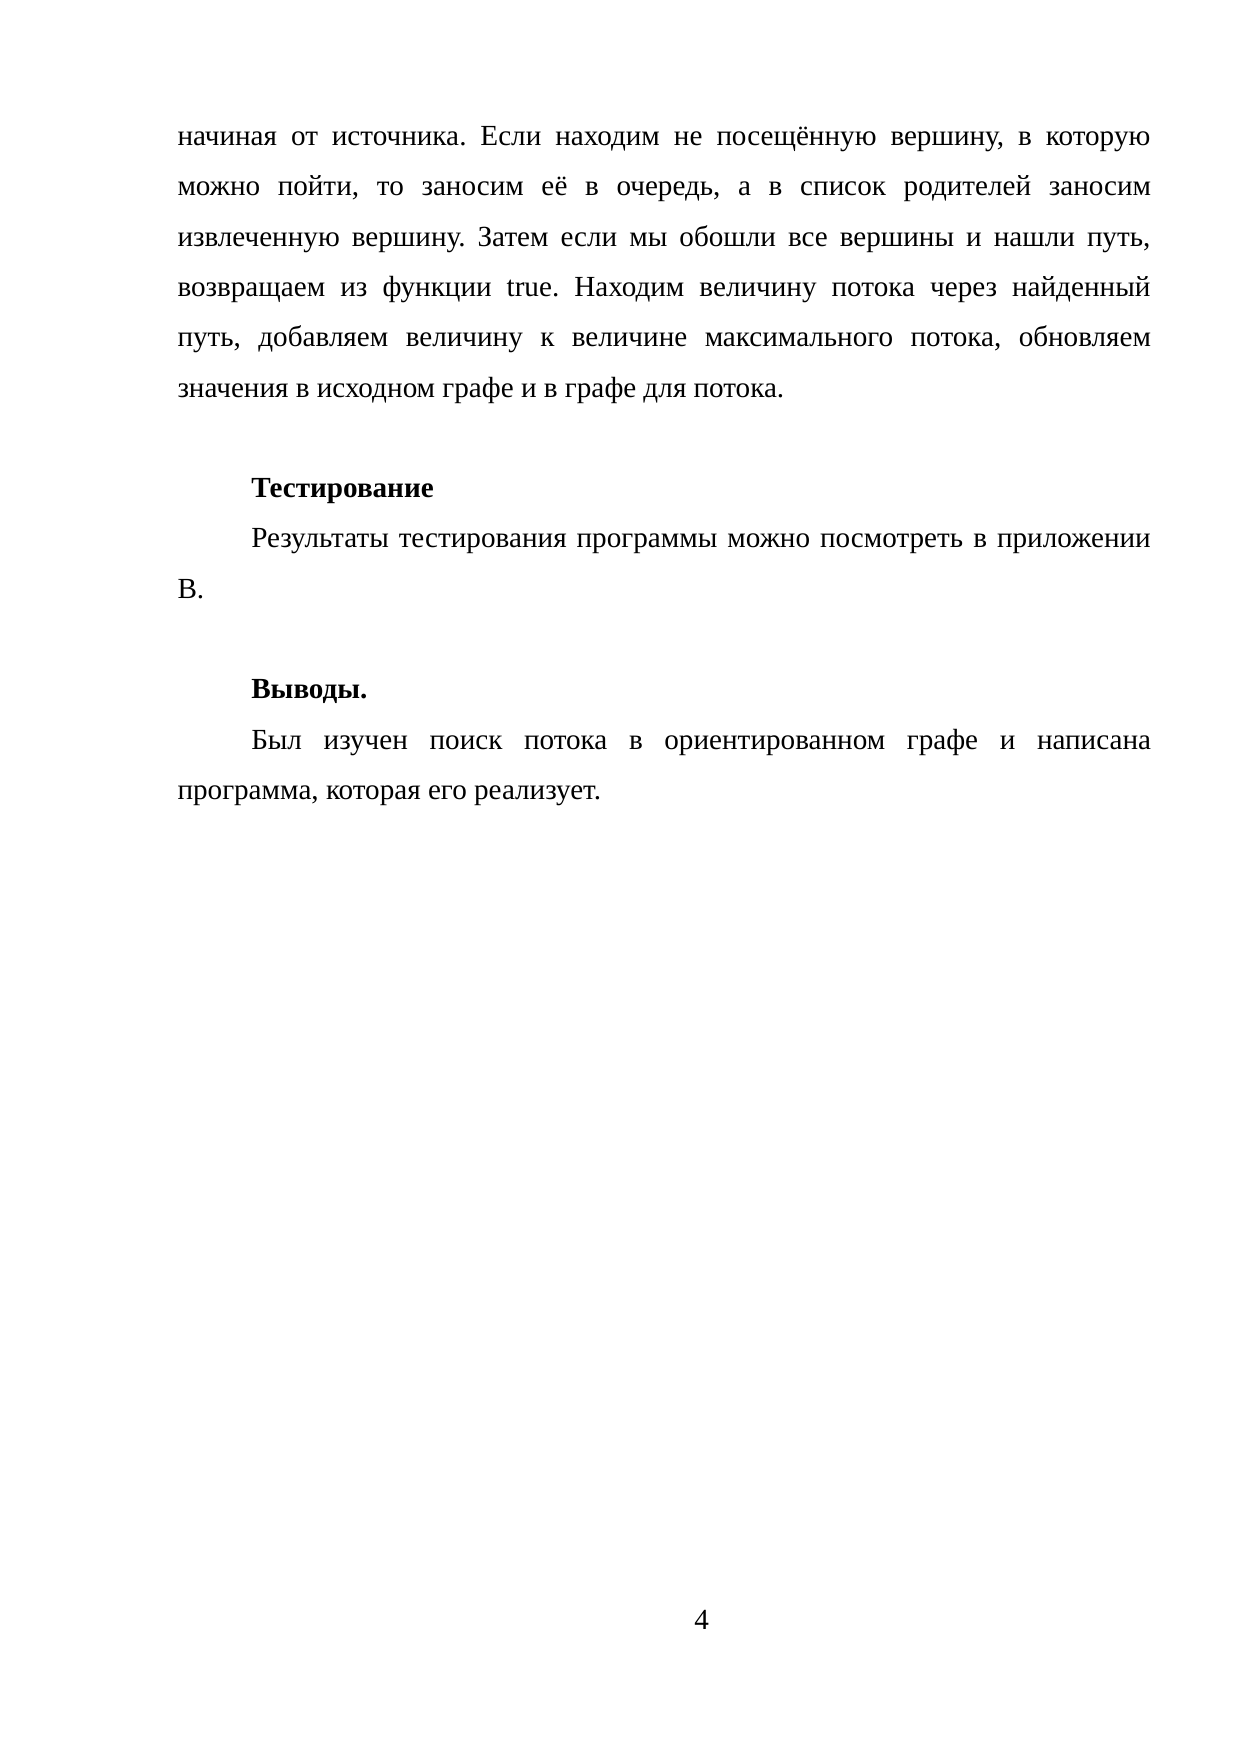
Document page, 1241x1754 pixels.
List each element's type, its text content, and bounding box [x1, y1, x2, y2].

text Был изучен поиск потока в ориентированном графе и написана программа, которая его реализует. [177, 722, 1152, 806]
text Результаты тестирования программы можно посмотреть в приложении В. [177, 521, 1152, 604]
subtitle Выводы. [177, 672, 1152, 705]
text Тестирование [177, 470, 1152, 504]
text начиная от источника. Если находим не посещённую вершину, в которую можно пойти, то заносим её в очередь, а в список родителей заносим извлеченную вершину. Затем если мы обошли все вершины и нашли путь, возвращаем из функции true. Находим величину потока через найденный путь, добавляем величину к величине максимального потока, обновляем значения в исходном графе и в графе для потока. [177, 118, 1152, 403]
